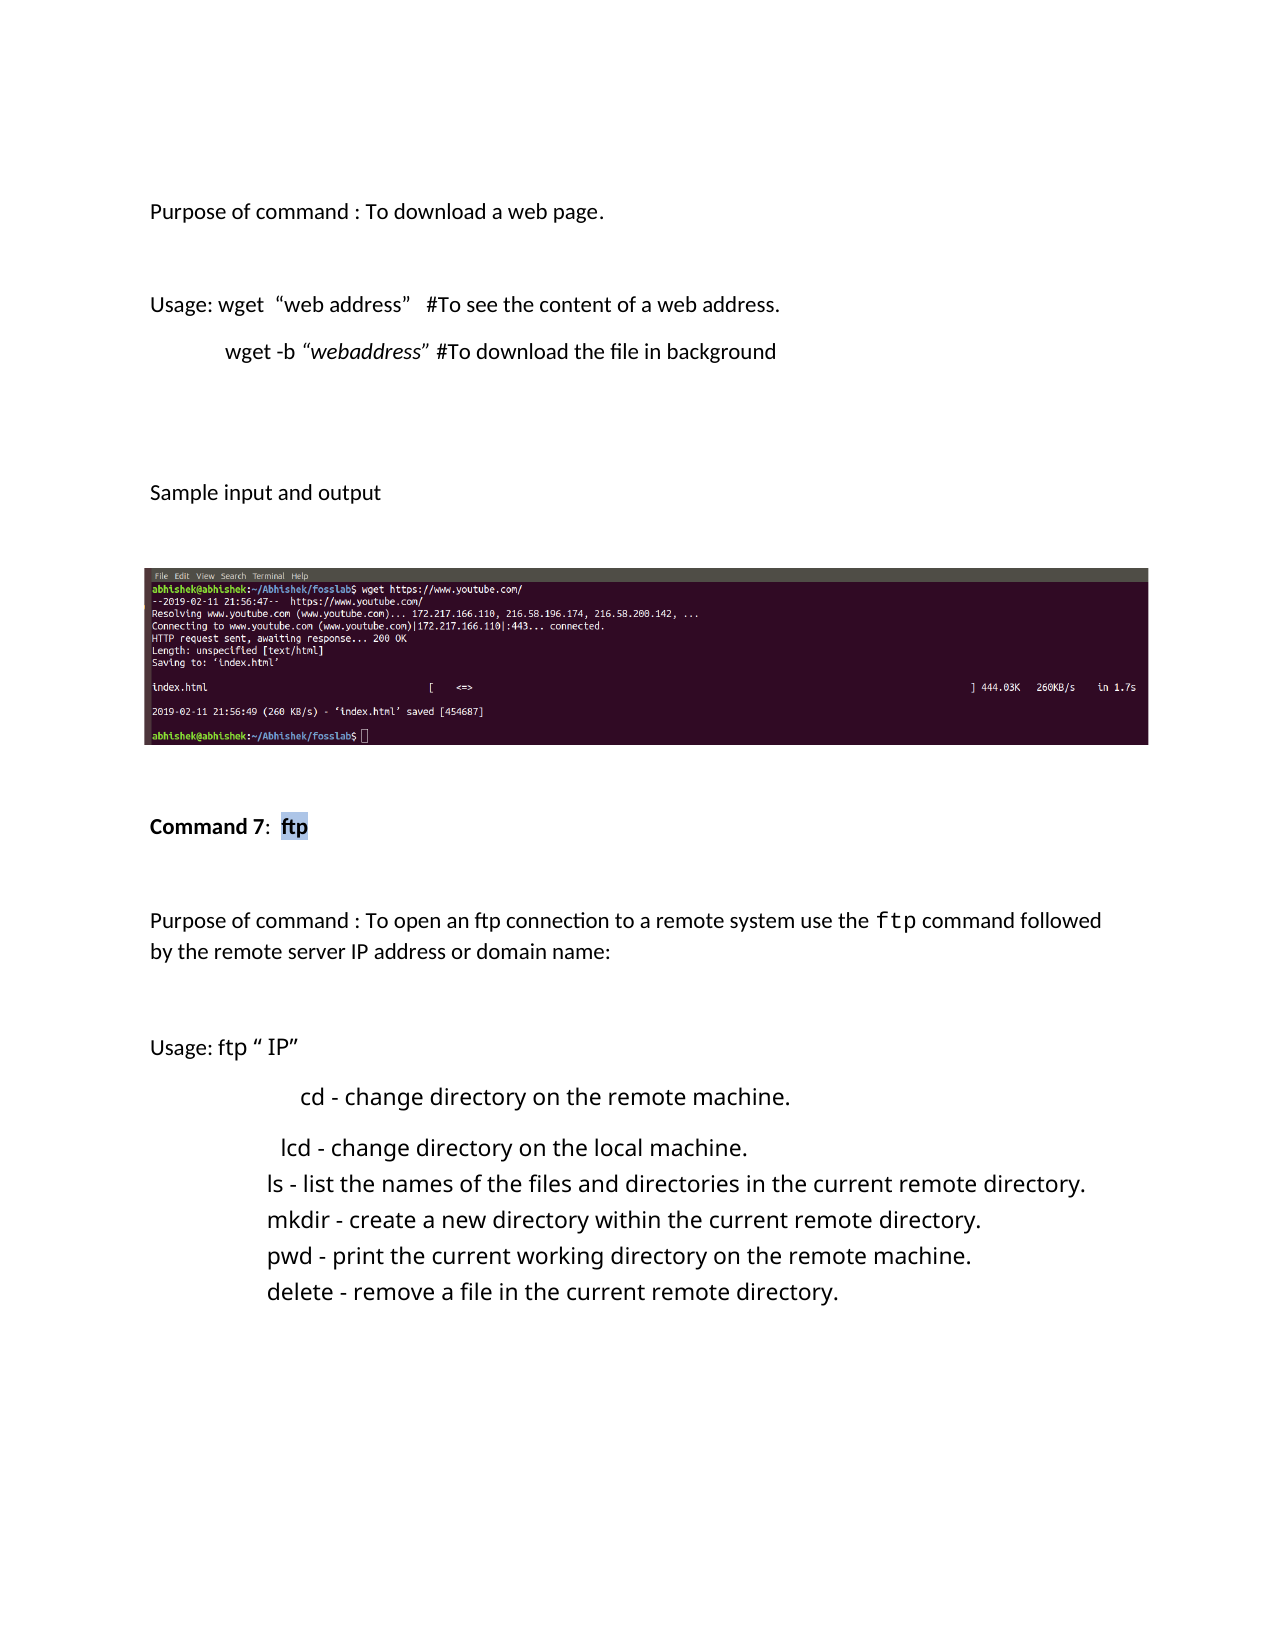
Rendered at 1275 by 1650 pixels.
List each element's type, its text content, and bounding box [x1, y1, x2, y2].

text Purpose of command : To open an ftp connection to a remote system use the ftp command followed by the remote server IP address or domain name: [150, 906, 1125, 965]
text Sample input and output [150, 478, 1125, 506]
text Purpose of command : To download a web page. [150, 197, 1125, 225]
text Usage: wget “web address” #To see the content of a web address. [150, 291, 1125, 319]
list pwd - print the current working directory on the remote machine. [196, 1239, 1125, 1271]
list delete - remove a file in the current remote directory. [196, 1276, 1125, 1307]
text Usage: ftp “ IP” [150, 1031, 1125, 1062]
picture [144, 568, 1149, 745]
text cd - change directory on the remote machine. [150, 1081, 1125, 1113]
text wget -b “webaddress” #To download the file in background [150, 337, 1125, 366]
text Command 7: ftp [150, 812, 1125, 840]
list lcd - change directory on the local machine. [233, 1132, 1125, 1163]
list ls - list the names of the files and directories in the current remote directory. [196, 1168, 1125, 1199]
list mkdir - create a new directory within the current remote directory. [196, 1204, 1125, 1235]
